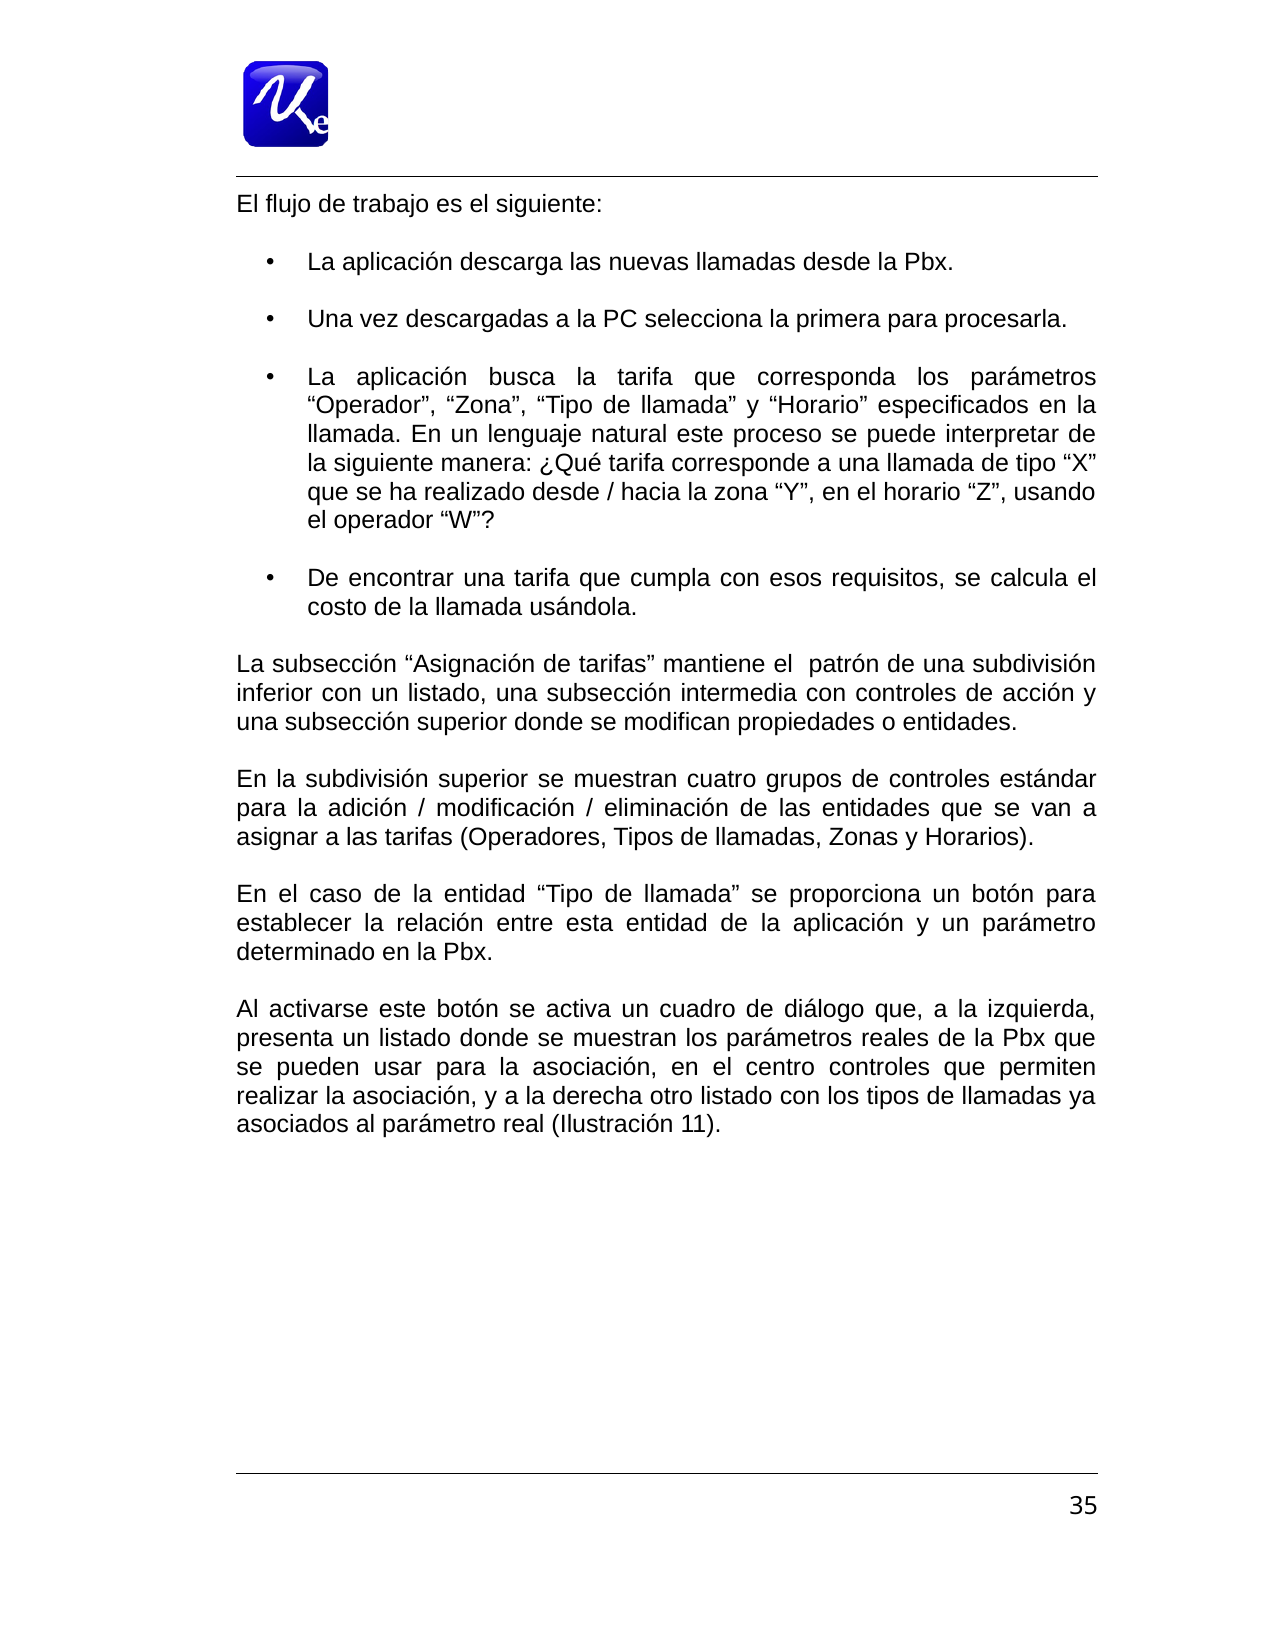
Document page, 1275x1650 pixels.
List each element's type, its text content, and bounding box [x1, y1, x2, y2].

list De encontrar una tarifa que cumpla con esos requisitos, se calcula el costo de la llamada usándola. [266, 563, 1098, 621]
list Una vez descargadas a la PC selecciona la primera para procesarla. [266, 304, 1098, 333]
list La subsección “Asignación de tarifas” mantiene el patrón de una subdivisión inferior con un listado, una subsección intermedia con controles de acción y una subsección superior donde se modifican propiedades o entidades. [236, 649, 1098, 736]
text El flujo de trabajo es el siguiente: [236, 189, 1098, 218]
list La aplicación descarga las nuevas llamadas desde la Pbx. [266, 246, 1098, 275]
list La aplicación busca la tarifa que corresponda los parámetros “Operador”, “Zona”, “Tipo de llamada” y “Horario” especificados en la llamada. En un lenguaje natural este proceso se puede interpretar de la siguiente manera: ¿Qué tarifa corresponde a una llamada de tipo “X” que se ha realizado desde / hacia la zona “Y”, en el horario “Z”, usando el operador “W”? [266, 362, 1098, 534]
text En la subdivisión superior se muestran cuatro grupos de controles estándar para la adición / modificación / eliminación de las entidades que se van a asignar a las tarifas (Operadores, Tipos de llamadas, Zonas y Horarios). [236, 764, 1098, 851]
list En el caso de la entidad “Tipo de llamada” se proporciona un botón para establecer la relación entre esta entidad de la aplicación y un parámetro determinado en la Pbx. [236, 879, 1098, 966]
picture [243, 61, 329, 147]
list Al activarse este botón se activa un cuadro de diálogo que, a la izquierda, presenta un listado donde se muestran los parámetros reales de la Pbx que se pueden usar para la asociación, en el centro controles que permiten realizar la asociación, y a la derecha otro listado con los tipos de llamadas ya asociados al parámetro real (Ilustración 11). [236, 994, 1098, 1138]
